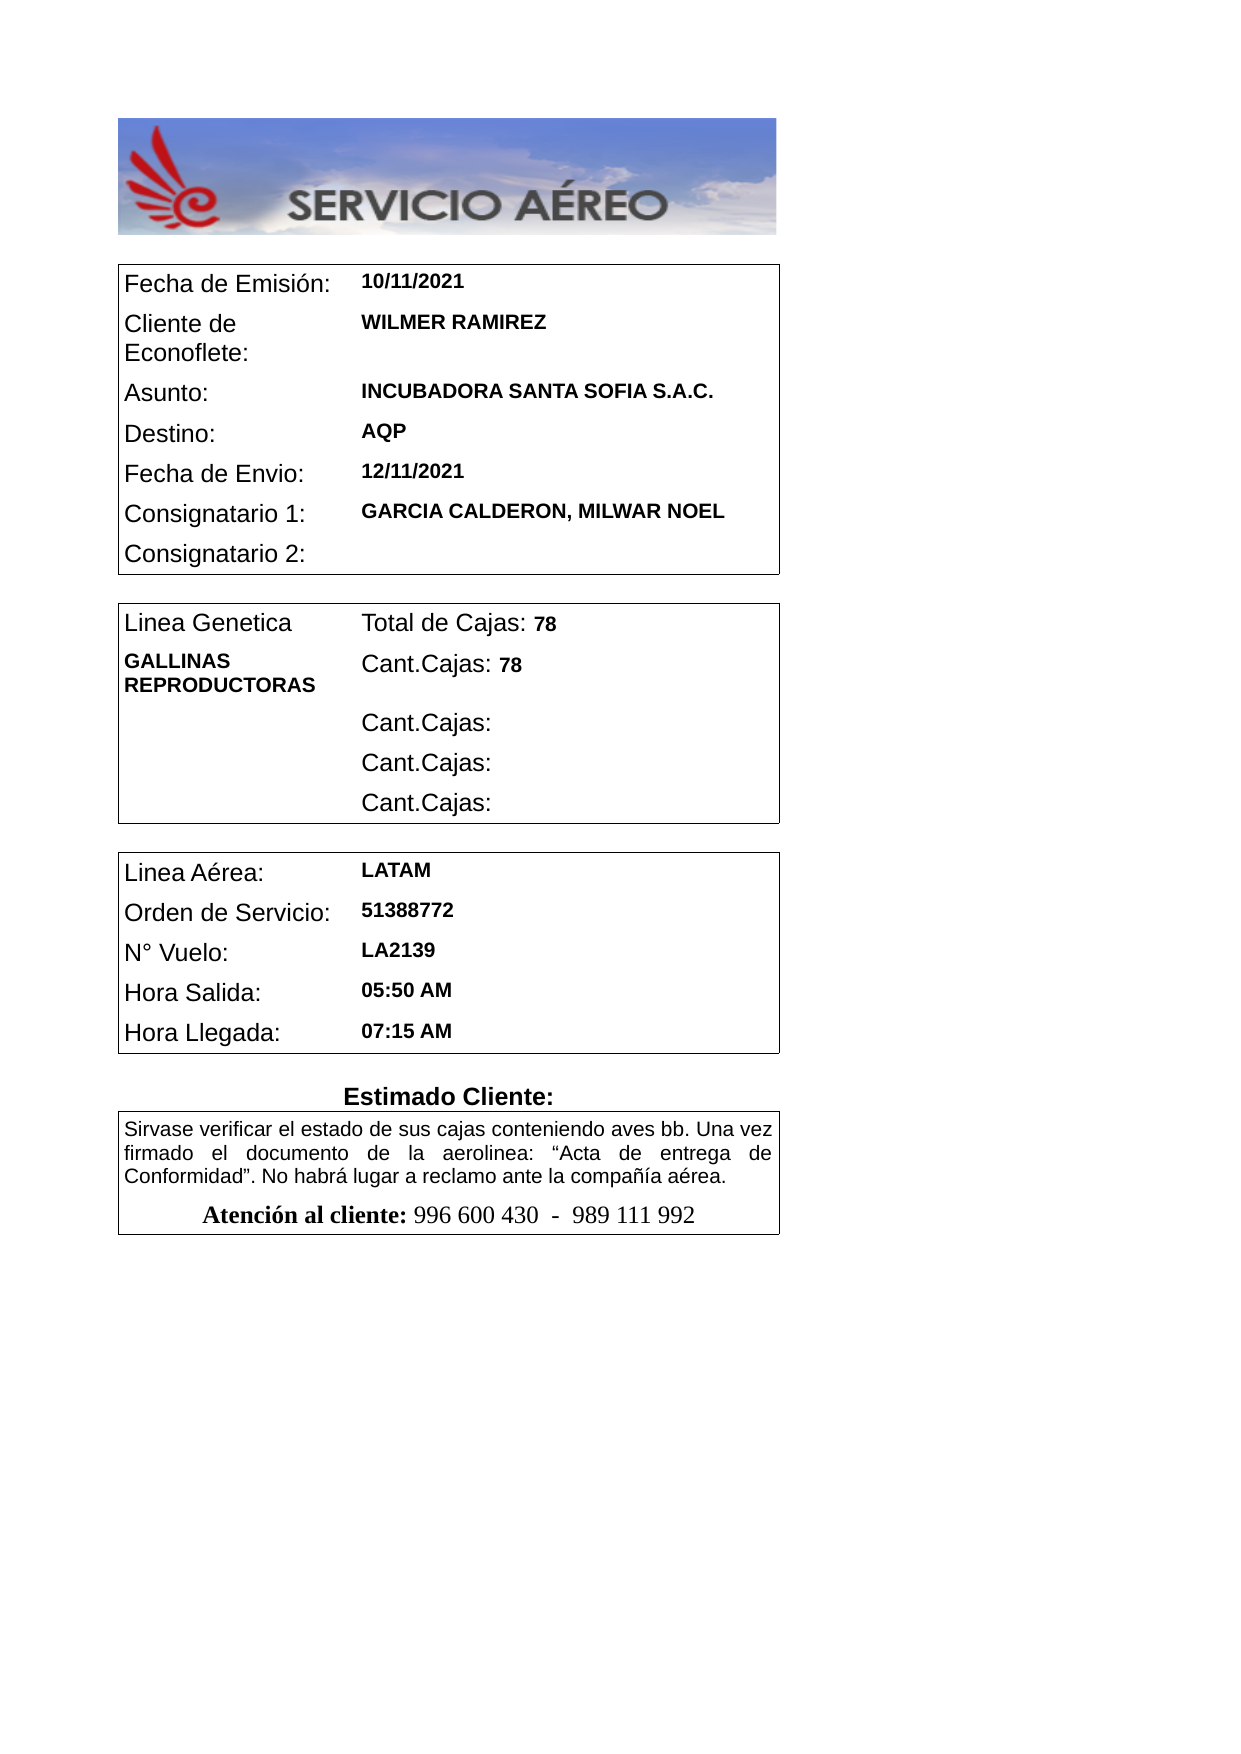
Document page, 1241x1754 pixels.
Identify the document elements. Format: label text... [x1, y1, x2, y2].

table_cell INCUBADORA SANTA SOFIA S.A.C. [356, 373, 779, 413]
table_cell WILMER RAMIREZ [356, 304, 779, 373]
table_cell AQP [356, 413, 779, 453]
table_cell Orden de Servicio: [119, 892, 356, 932]
table_cell N° Vuelo: [119, 932, 356, 972]
table_cell Destino: [119, 413, 356, 453]
table_cell Estimado Cliente: [118, 1054, 779, 1111]
table_cell [356, 824, 779, 852]
table_cell [118, 824, 356, 852]
table_header Fecha de Emisión: [119, 265, 356, 304]
table_cell 07:15 AM [356, 1013, 779, 1053]
table_cell Asunto: [119, 373, 356, 413]
table_cell Cant.Cajas: [356, 702, 779, 742]
table_cell Cant.Cajas: 78 [356, 643, 779, 702]
table_cell LATAM [356, 853, 779, 892]
table_cell LA2139 [356, 932, 779, 972]
table_cell GALLINAS REPRODUCTORAS [119, 643, 356, 702]
table_cell Total de Cajas: 78 [356, 604, 779, 643]
table_cell 05:50 AM [356, 973, 779, 1013]
table_header 10/11/2021 [356, 265, 779, 304]
table_cell Sirvase verificar el estado de sus cajas conteniendo aves bb. Una vez firmado el documento de la aerolinea: “Acta de entrega de Conformidad”. No habrá lugar a reclamo ante la compañía aérea. [119, 1112, 779, 1194]
table_cell Cliente de Econoflete: [119, 304, 356, 373]
table_cell Consignatario 2: [119, 534, 356, 574]
table_cell Linea Genetica [119, 604, 356, 643]
table_cell Hora Llegada: [119, 1013, 356, 1053]
table_cell Fecha de Envio: [119, 453, 356, 493]
table_cell [118, 575, 356, 603]
table_cell [119, 702, 356, 742]
table_cell Consignatario 1: [119, 493, 356, 533]
table_cell 51388772 [356, 892, 779, 932]
table_cell GARCIA CALDERON, MILWAR NOEL [356, 493, 779, 533]
table_cell [119, 743, 356, 783]
table_cell [356, 534, 779, 574]
table_cell [356, 575, 779, 603]
table_cell Atención al cliente: 996 600 430 - 989 111 992 [119, 1194, 779, 1234]
table_cell [119, 783, 356, 823]
table_cell Hora Salida: [119, 973, 356, 1013]
table_cell 12/11/2021 [356, 453, 779, 493]
picture [118, 118, 777, 235]
table_cell Cant.Cajas: [356, 783, 779, 823]
table_cell Linea Aérea: [119, 853, 356, 892]
table_cell Cant.Cajas: [356, 743, 779, 783]
